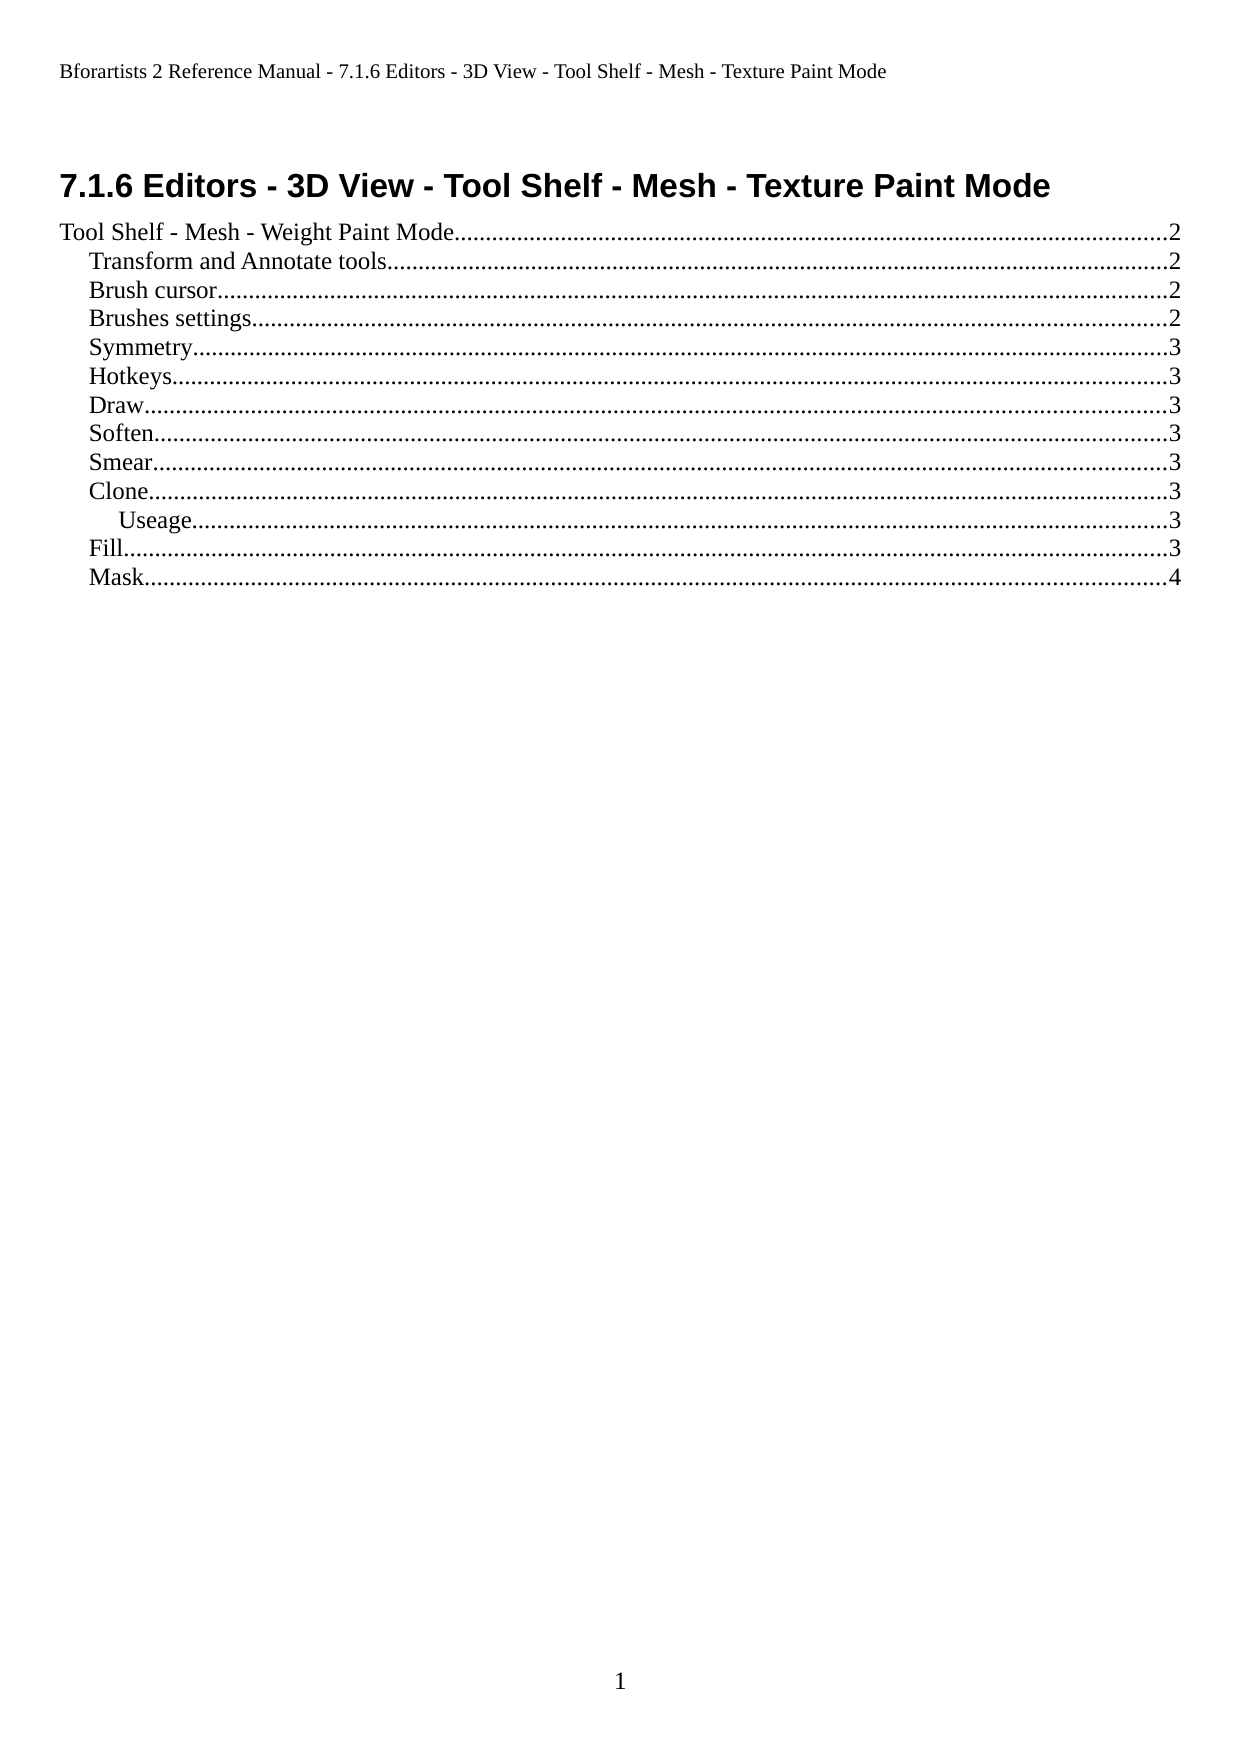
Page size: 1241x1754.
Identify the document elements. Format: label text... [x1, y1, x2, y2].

text Brushes settings 2 [88, 303, 1181, 332]
text Mask 4 [88, 562, 1181, 591]
text Clone 3 [88, 476, 1181, 505]
text Draw 3 [88, 390, 1181, 418]
text Useage 3 [118, 505, 1181, 533]
text Soften 3 [88, 418, 1181, 447]
text Fill 3 [88, 533, 1181, 562]
text Brush cursor 2 [88, 275, 1181, 303]
subtitle 7.1.6 Editors - 3D View - Tool Shelf - Mesh - Texture Paint Mode [59, 166, 1181, 205]
text Hotkeys 3 [88, 361, 1181, 390]
text Smear 3 [88, 447, 1181, 476]
text Tool Shelf - Mesh - Weight Paint Mode 2 [59, 217, 1181, 246]
text Symmetry 3 [88, 332, 1181, 361]
text Transform and Annotate tools 2 [88, 246, 1181, 275]
